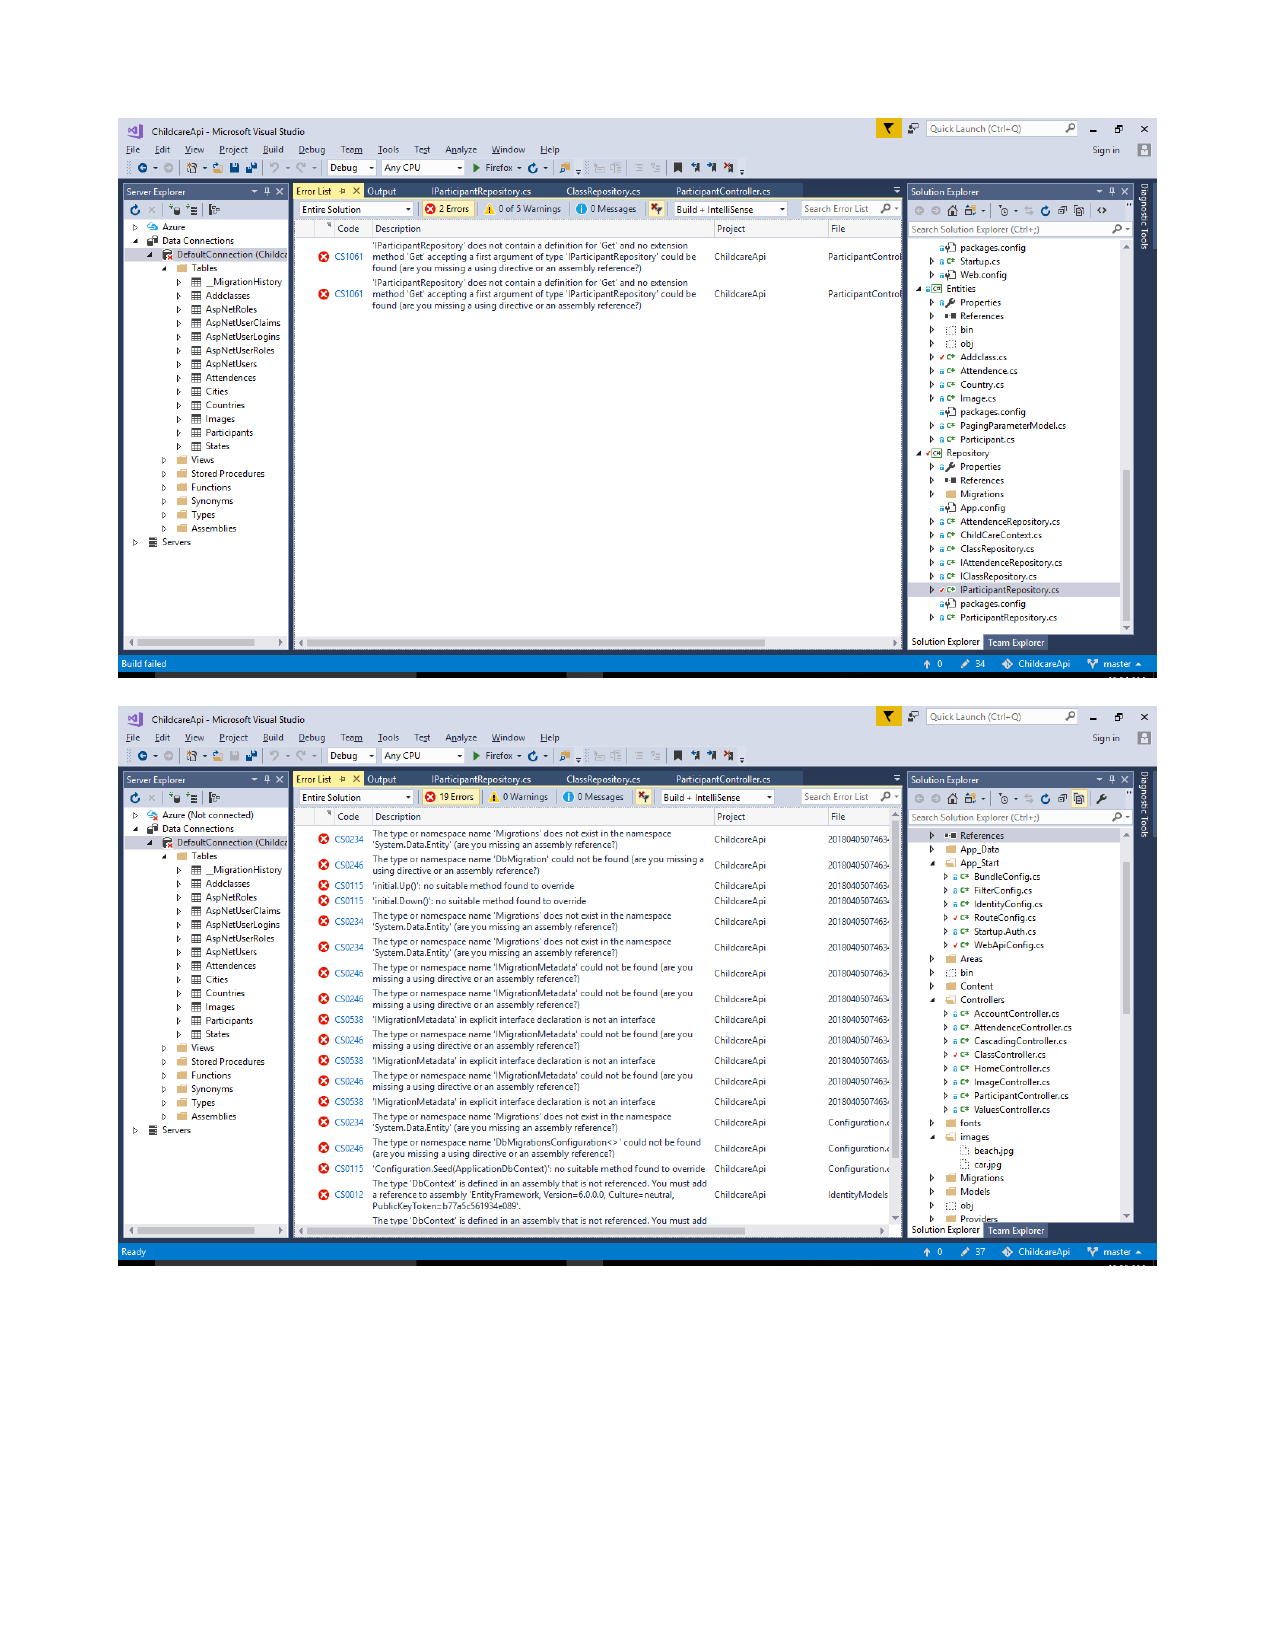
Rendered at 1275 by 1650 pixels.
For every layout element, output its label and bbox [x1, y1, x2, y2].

picture [118, 706, 1157, 1266]
picture [118, 118, 1157, 678]
